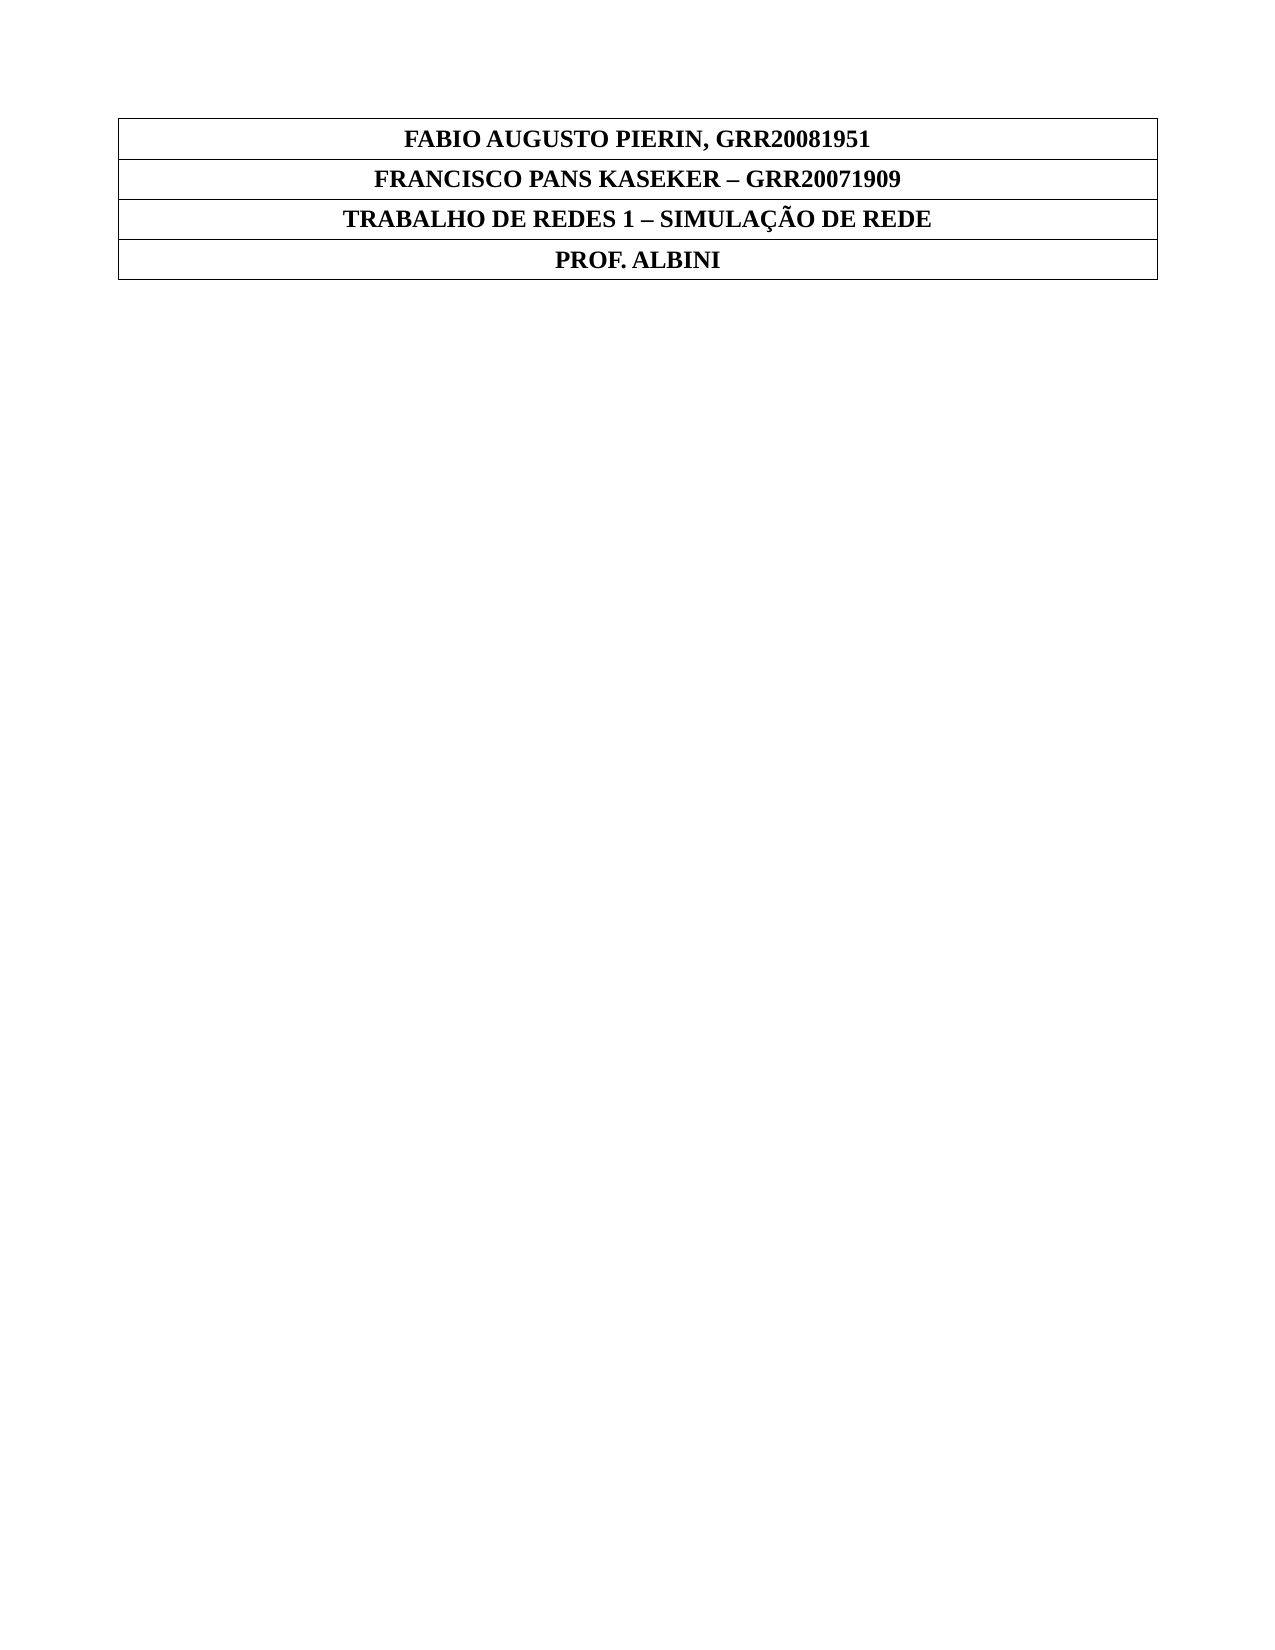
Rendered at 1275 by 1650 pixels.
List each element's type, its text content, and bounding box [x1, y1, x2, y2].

table_header FABIO AUGUSTO PIERIN, GRR20081951 [119, 119, 1157, 158]
table_cell PROF. ALBINI [119, 240, 1157, 279]
table_cell TRABALHO DE REDES 1 – SIMULAÇÃO DE REDE [119, 200, 1157, 239]
table_cell FRANCISCO PANS KASEKER – GRR20071909 [119, 160, 1157, 199]
